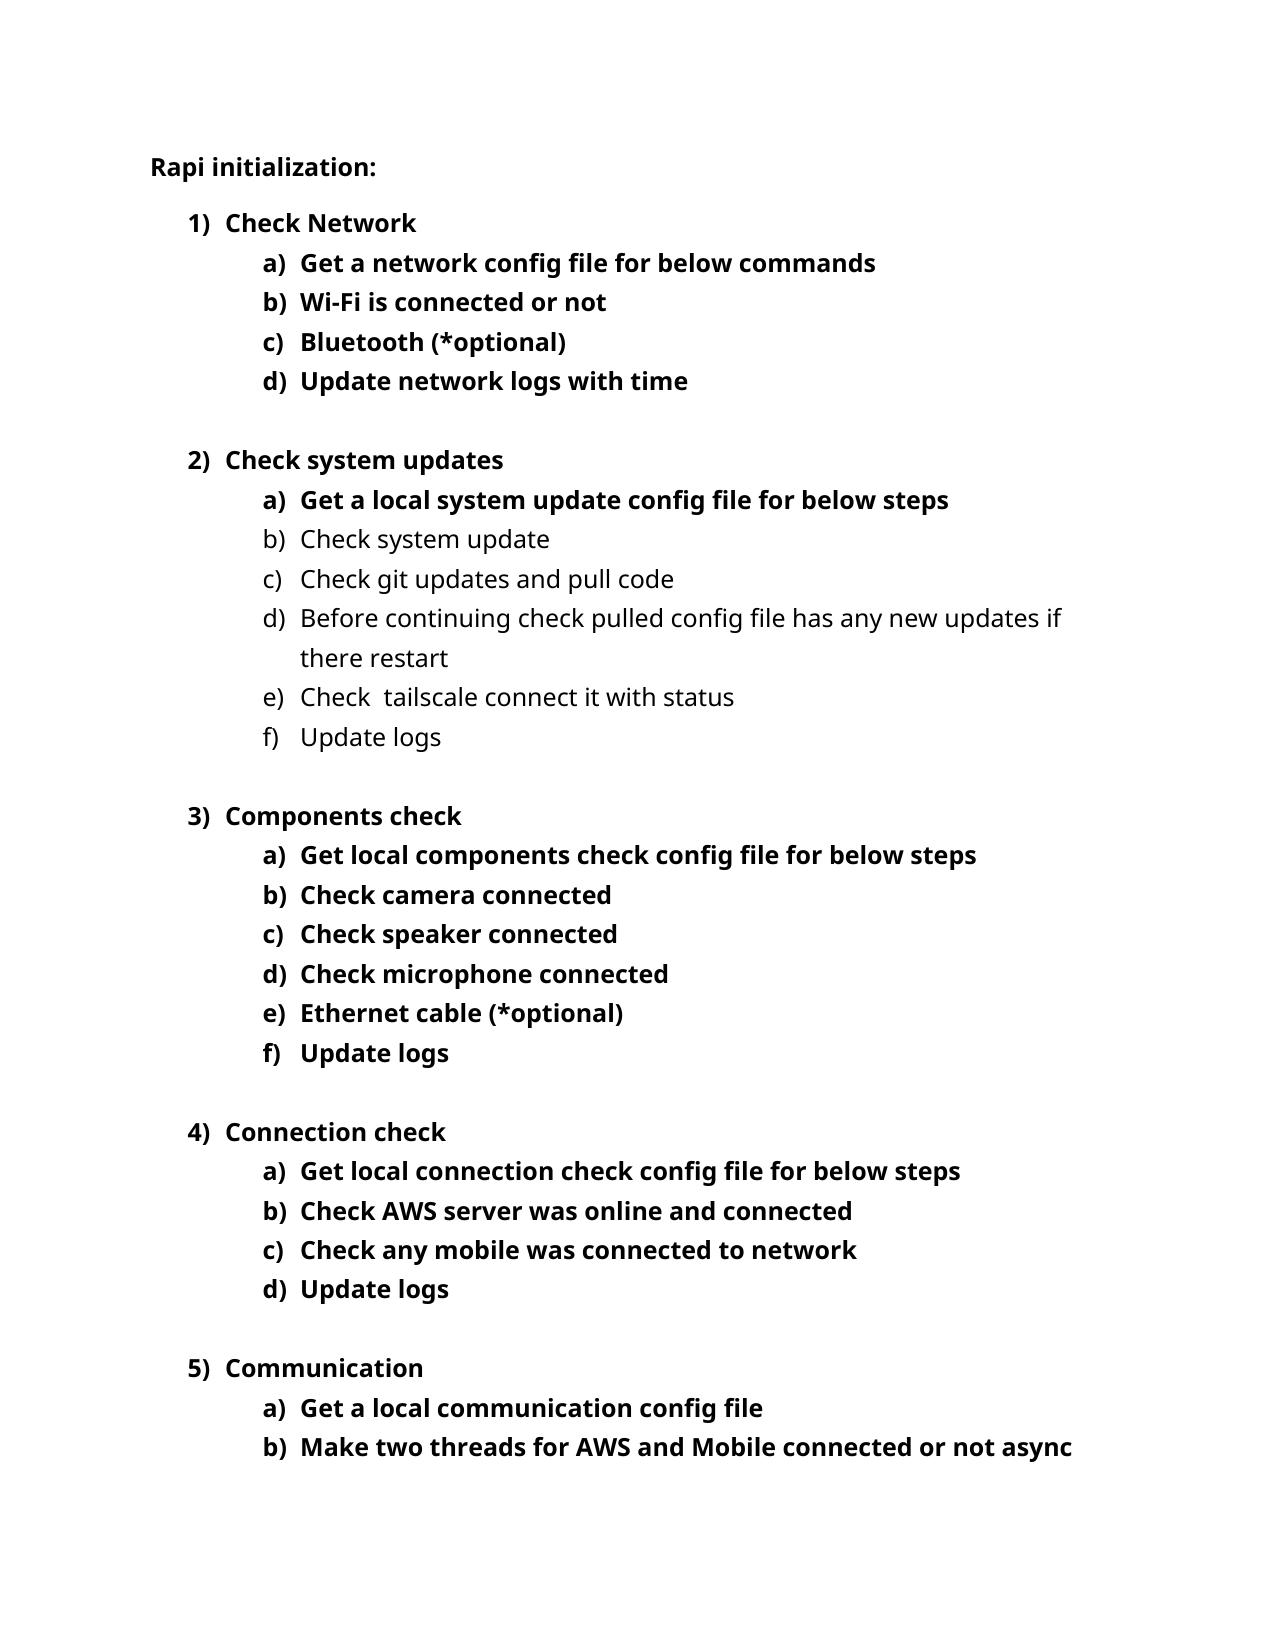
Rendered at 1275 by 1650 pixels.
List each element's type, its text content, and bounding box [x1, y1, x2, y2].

list Check speaker connected [262, 917, 1125, 951]
list Communication [187, 1351, 1125, 1385]
list Check any mobile was connected to network [262, 1233, 1125, 1267]
list Make two threads for AWS and Mobile connected or not async [262, 1430, 1125, 1464]
list Check tailscale connect it with status [262, 680, 1125, 714]
list Check camera connected [262, 877, 1125, 911]
list Get a network config file for below commands [262, 246, 1125, 280]
list Get a local system update config file for below steps [262, 482, 1125, 517]
text Rapi initialization: [150, 150, 1125, 184]
list Check system updates [187, 443, 1125, 477]
list Update logs [262, 1272, 1125, 1306]
list Bluetooth (*optional) [262, 324, 1125, 359]
list Update network logs with time [262, 364, 1125, 398]
list Check Network [187, 206, 1125, 240]
list Check AWS server was online and connected [262, 1193, 1125, 1227]
list Get local components check config file for below steps [262, 838, 1125, 872]
list Check microphone connected [262, 956, 1125, 990]
list Check git updates and pull code [262, 561, 1125, 596]
list Wi-Fi is connected or not [262, 285, 1125, 319]
list Check system update [262, 522, 1125, 556]
list Get a local communication config file [262, 1391, 1125, 1424]
list Get local connection check config file for below steps [262, 1154, 1125, 1188]
list Components check [187, 798, 1125, 832]
list Connection check [187, 1114, 1125, 1148]
list Update logs [262, 1035, 1125, 1069]
list Before continuing check pulled config file has any new updates if there restart [262, 601, 1125, 674]
list Ethernet cable (*optional) [262, 996, 1125, 1030]
list Update logs [262, 719, 1125, 753]
